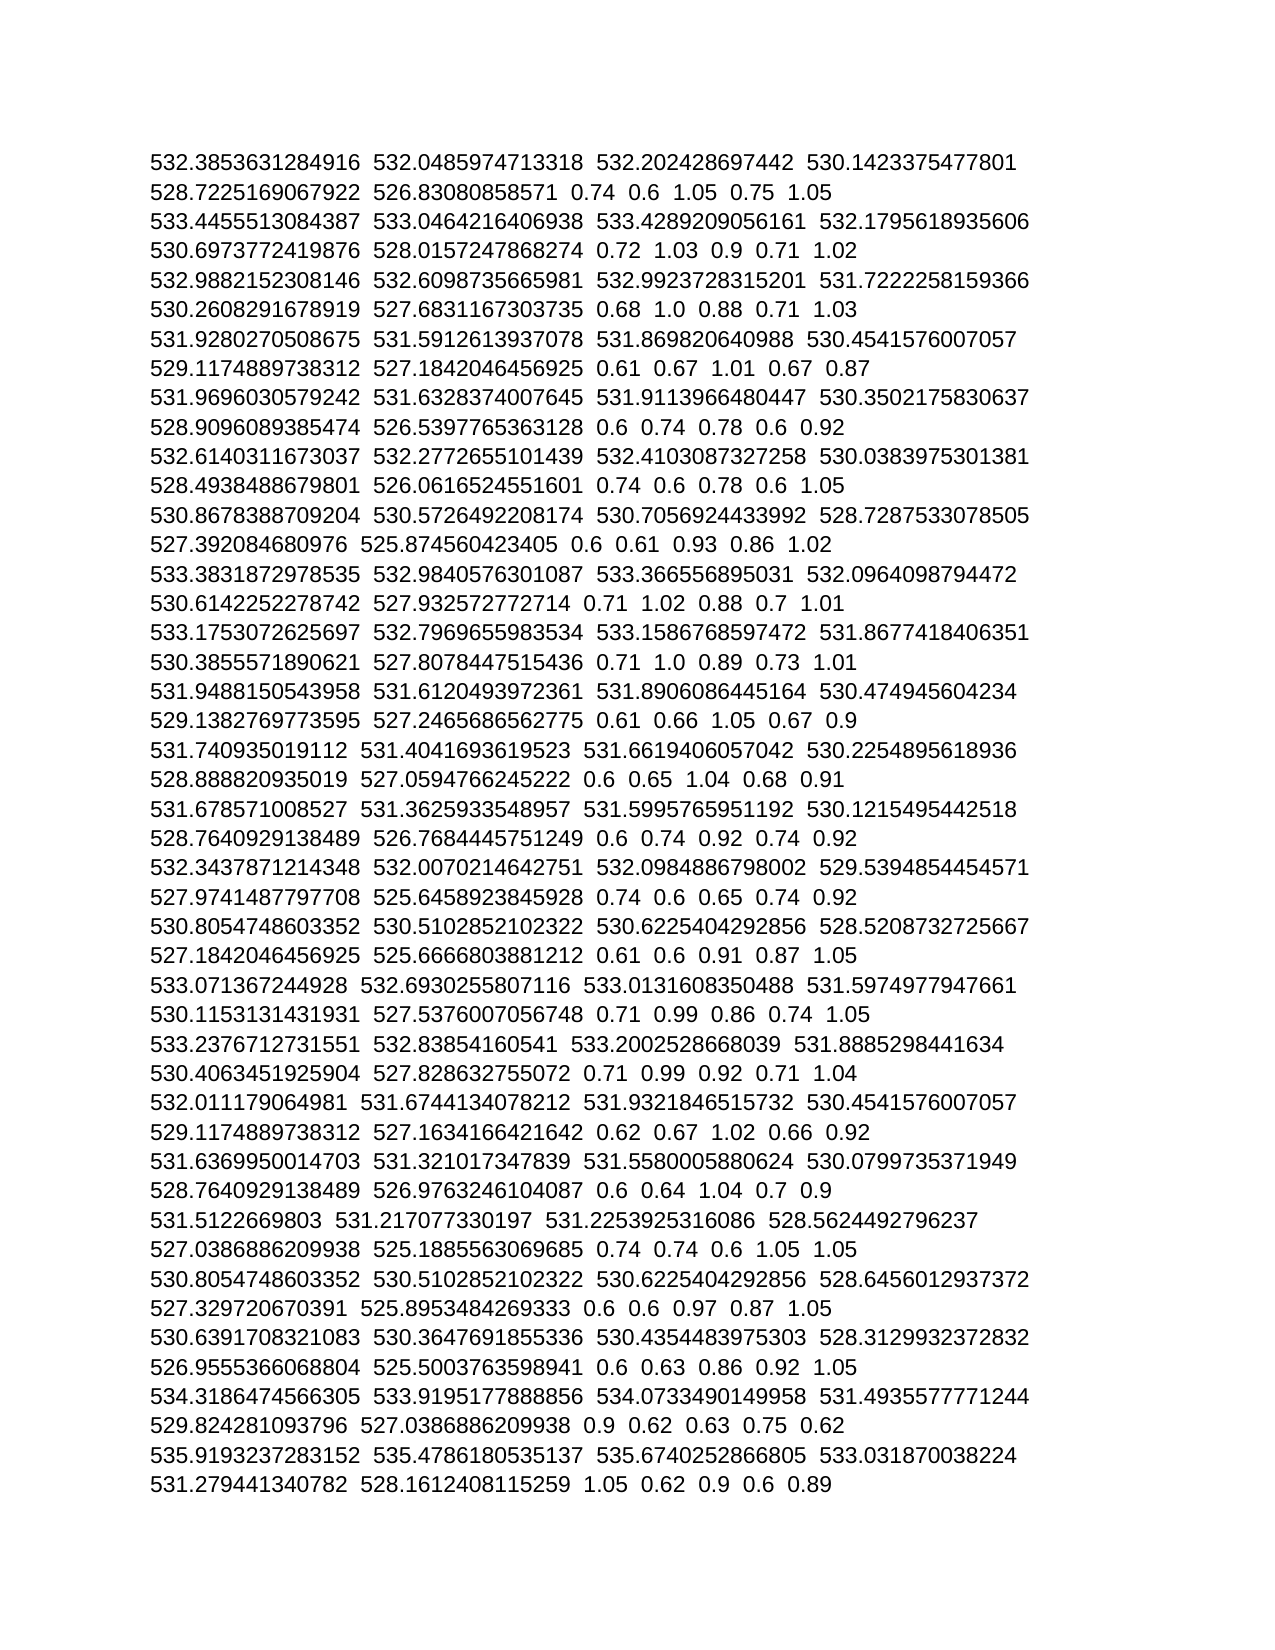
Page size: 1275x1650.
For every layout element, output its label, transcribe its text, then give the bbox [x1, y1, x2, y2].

text 531.678571008527 531.3625933548957 531.5995765951192 530.1215495442518 528.7640929138489 526.7684445751249 0.6 0.74 0.92 0.74 0.92 [150, 796, 1125, 851]
text 530.8678388709204 530.5726492208174 530.7056924433992 528.7287533078505 527.392084680976 525.874560423405 0.6 0.61 0.93 0.86 1.02 [150, 502, 1125, 557]
text 531.9488150543958 531.6120493972361 531.8906086445164 530.474945604234 529.1382769773595 527.2465686562775 0.61 0.66 1.05 0.67 0.9 [150, 679, 1125, 734]
text 533.3831872978535 532.9840576301087 533.366556895031 532.0964098794472 530.6142252278742 527.932572772714 0.71 1.02 0.88 0.7 1.01 [150, 561, 1125, 616]
text 530.6391708321083 530.3647691855336 530.4354483975303 528.3129932372832 526.9555366068804 525.5003763598941 0.6 0.63 0.86 0.92 1.05 [150, 1325, 1125, 1380]
text 531.5122669803 531.217077330197 531.2253925316086 528.5624492796237 527.0386886209938 525.1885563069685 0.74 0.74 0.6 1.05 1.05 [150, 1207, 1125, 1262]
text 533.071367244928 532.6930255807116 533.0131608350488 531.5974977947661 530.1153131431931 527.5376007056748 0.71 0.99 0.86 0.74 1.05 [150, 972, 1125, 1027]
text 533.4455513084387 533.0464216406938 533.4289209056161 532.1795618935606 530.6973772419876 528.0157247868274 0.72 1.03 0.9 0.71 1.02 [150, 209, 1125, 264]
text 532.3853631284916 532.0485974713318 532.202428697442 530.1423375477801 528.7225169067922 526.83080858571 0.74 0.6 1.05 0.75 1.05 [150, 150, 1125, 205]
text 531.6369950014703 531.321017347839 531.5580005880624 530.0799735371949 528.7640929138489 526.9763246104087 0.6 0.64 1.04 0.7 0.9 [150, 1149, 1125, 1204]
text 530.8054748603352 530.5102852102322 530.6225404292856 528.6456012937372 527.329720670391 525.8953484269333 0.6 0.6 0.97 0.87 1.05 [150, 1266, 1125, 1321]
text 532.9882152308146 532.6098735665981 532.9923728315201 531.7222258159366 530.2608291678919 527.6831167303735 0.68 1.0 0.88 0.71 1.03 [150, 267, 1125, 322]
text 531.9696030579242 531.6328374007645 531.9113966480447 530.3502175830637 528.9096089385474 526.5397765363128 0.6 0.74 0.78 0.6 0.92 [150, 385, 1125, 440]
text 530.8054748603352 530.5102852102322 530.6225404292856 528.5208732725667 527.1842046456925 525.6666803881212 0.61 0.6 0.91 0.87 1.05 [150, 914, 1125, 969]
text 532.6140311673037 532.2772655101439 532.4103087327258 530.0383975301381 528.4938488679801 526.0616524551601 0.74 0.6 0.78 0.6 1.05 [150, 444, 1125, 499]
text 531.9280270508675 531.5912613937078 531.869820640988 530.4541576007057 529.1174889738312 527.1842046456925 0.61 0.67 1.01 0.67 0.87 [150, 326, 1125, 381]
text 532.3437871214348 532.0070214642751 532.0984886798002 529.5394854454571 527.9741487797708 525.6458923845928 0.74 0.6 0.65 0.74 0.92 [150, 855, 1125, 910]
text 531.740935019112 531.4041693619523 531.6619406057042 530.2254895618936 528.888820935019 527.0594766245222 0.6 0.65 1.04 0.68 0.91 [150, 737, 1125, 792]
text 533.2376712731551 532.83854160541 533.2002528668039 531.8885298441634 530.4063451925904 527.828632755072 0.71 0.99 0.92 0.71 1.04 [150, 1031, 1125, 1086]
text 532.011179064981 531.6744134078212 531.9321846515732 530.4541576007057 529.1174889738312 527.1634166421642 0.62 0.67 1.02 0.66 0.92 [150, 1090, 1125, 1145]
text 534.3186474566305 533.9195177888856 534.0733490149958 531.4935577771244 529.824281093796 527.0386886209938 0.9 0.62 0.63 0.75 0.62 [150, 1384, 1125, 1439]
text 533.1753072625697 532.7969655983534 533.1586768597472 531.8677418406351 530.3855571890621 527.8078447515436 0.71 1.0 0.89 0.73 1.01 [150, 620, 1125, 675]
text 535.9193237283152 535.4786180535137 535.6740252866805 533.031870038224 531.279441340782 528.1612408115259 1.05 0.62 0.9 0.6 0.89 [150, 1442, 1125, 1497]
